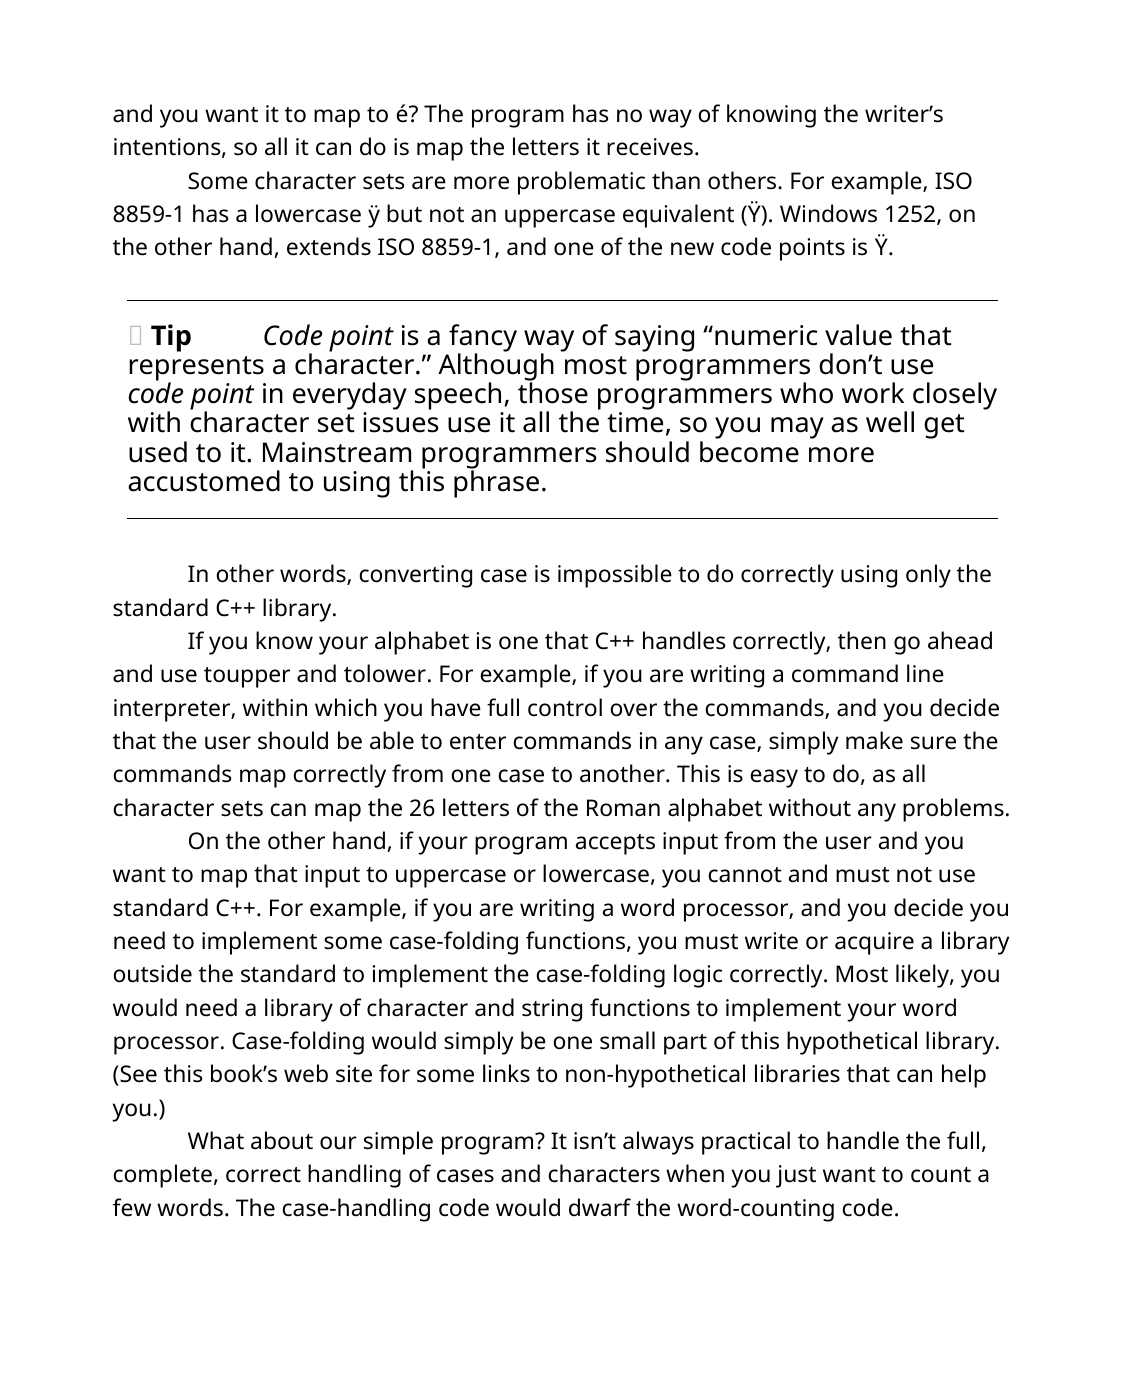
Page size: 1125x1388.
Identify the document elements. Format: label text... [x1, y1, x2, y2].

text On the other hand, if your program accepts input from the user and you want to map that input to uppercase or lowercase, you cannot and must not use standard C++. For example, if you are writing a word processor, and you decide you need to implement some case-folding functions, you must write or acquire a library outside the standard to implement the case-folding logic correctly. Most likely, you would need a library of character and string functions to implement your word processor. Case-folding would simply be one small part of this hypothetical library. (See this book’s web site for some links to non-hypothetical libraries that can help you.) [112, 823, 1012, 1123]
text What about our simple program? It isn’t always practical to handle the full, complete, correct handling of cases and characters when you just want to count a few words. The case-handling code would dwarf the word-counting code. [112, 1123, 1012, 1223]
text If you know your alphabet is one that C++ handles correctly, then go ahead and use toupper and tolower. For example, if you are writing a command line interpreter, within which you have full control over the commands, and you decide that the user should be able to enter commands in any case, simply make sure the commands map correctly from one case to another. This is easy to do, as all character sets can map the 26 letters of the Roman alphabet without any problems. [112, 623, 1012, 823]
text In other words, converting case is impossible to do correctly using only the standard C++ library. [112, 556, 1012, 623]
text Some character sets are more problematic than others. For example, ISO 8859-1 has a lowercase ÿ but not an uppercase equivalent (Ϋ). Windows 1252, on the other hand, extends ISO 8859-1, and one of the new code points is Ϋ. [112, 163, 1012, 263]
text  Tip Code point is a fancy way of saying “numeric value that represents a character.” Although most programmers don’t use code point in everyday speech, those programmers who work closely with character set issues use it all the time, so you may as well get used to it. Mainstream programmers should become more accustomed to using this phrase. [127, 301, 998, 518]
text and you want it to map to é? The program has no way of knowing the writer’s intentions, so all it can do is map the letters it receives. [112, 96, 1012, 163]
